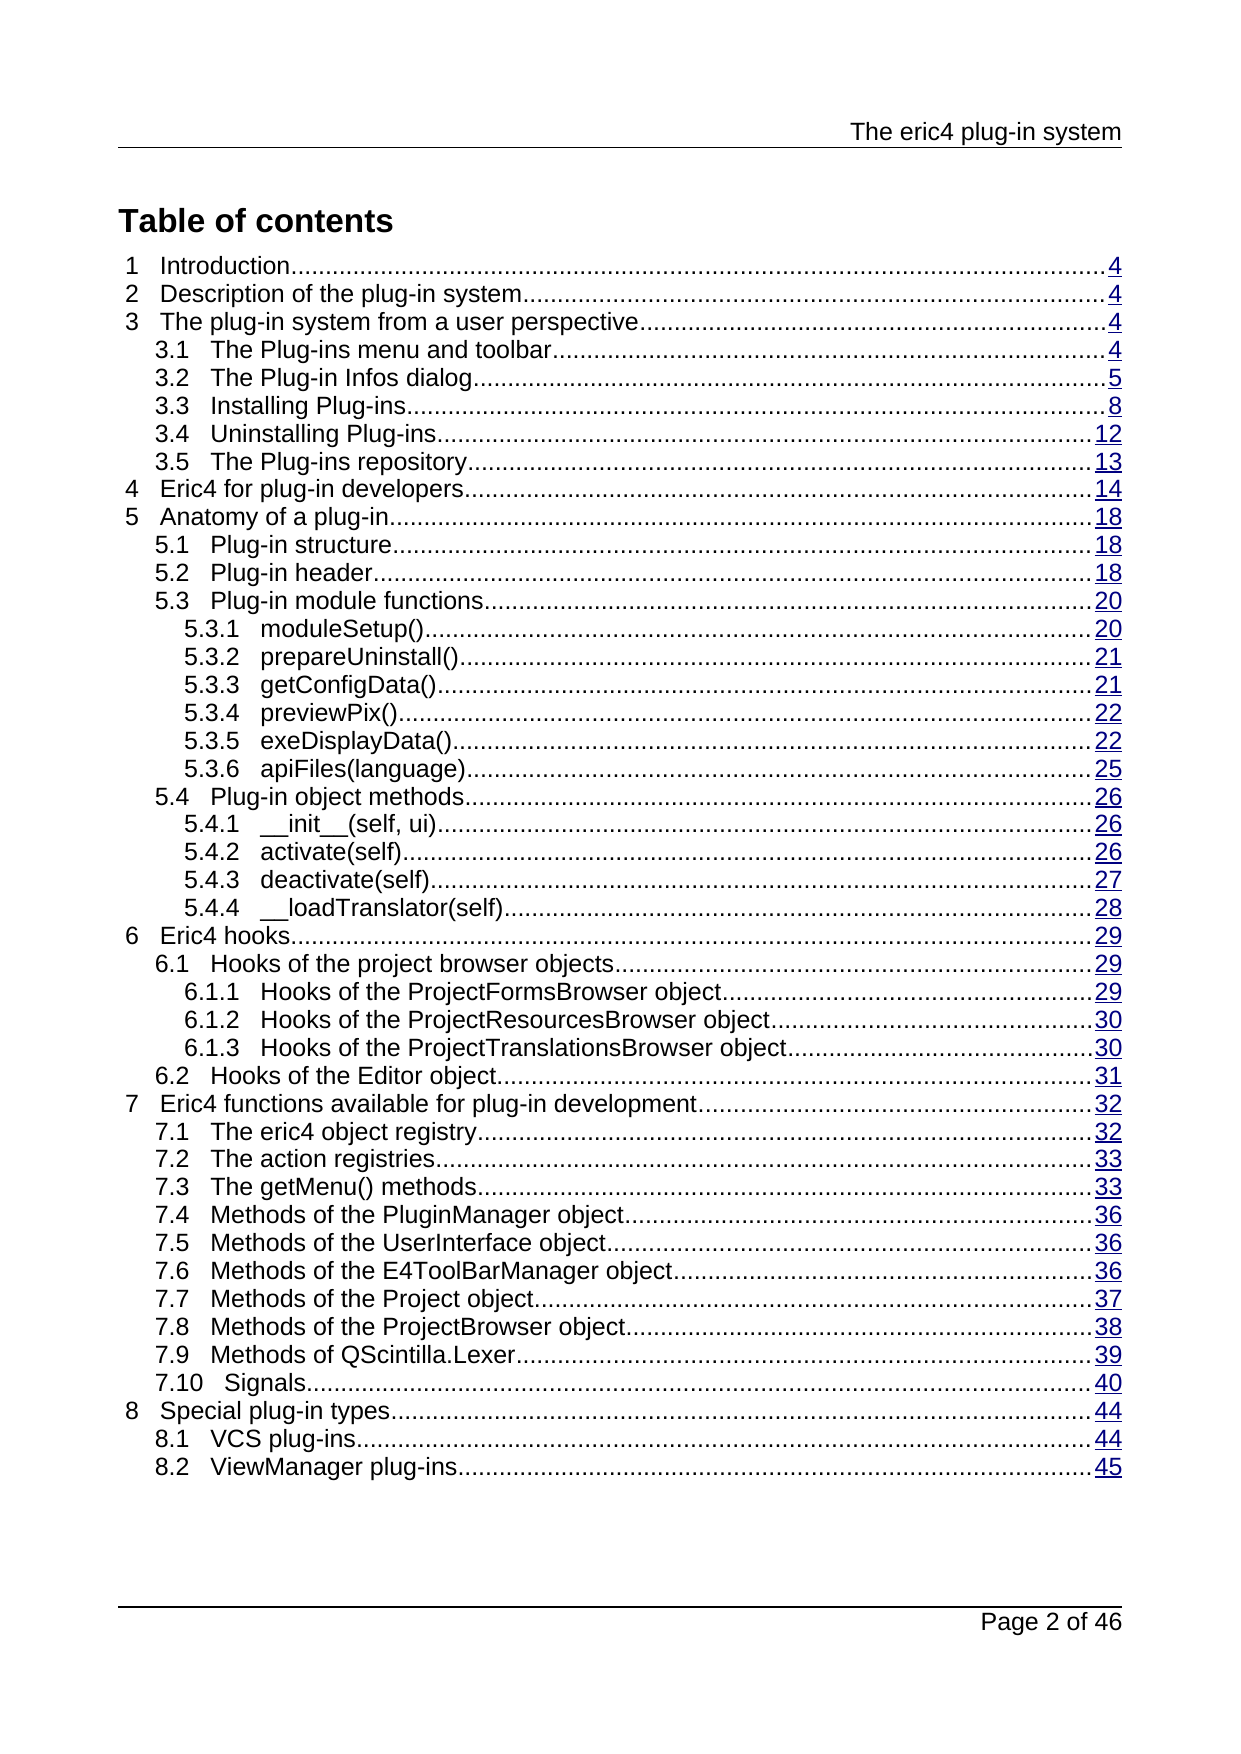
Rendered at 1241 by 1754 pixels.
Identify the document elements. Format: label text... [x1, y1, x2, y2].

text 5.4.4 __loadTranslator(self) 28 [177, 894, 1122, 922]
text 3.2 The Plug-in Infos dialog 5 [148, 363, 1122, 391]
text 7.4 Methods of the PluginManager object 36 [148, 1201, 1122, 1229]
text 5.3.1 moduleSetup() 20 [177, 615, 1122, 643]
text 7.9 Methods of QScintilla.Lexer 39 [148, 1341, 1122, 1368]
text 7.3 The getMenu() methods 33 [148, 1173, 1122, 1201]
text 6.1.3 Hooks of the ProjectTranslationsBrowser object 30 [177, 1033, 1122, 1061]
text 7.7 Methods of the Project object 37 [148, 1285, 1122, 1313]
text 2 Description of the plug-in system 4 [118, 280, 1122, 308]
text 5.3.6 apiFiles(language) 25 [177, 754, 1122, 782]
text 6.2 Hooks of the Editor object 31 [148, 1061, 1122, 1089]
text 5.3.3 getConfigData() 21 [177, 671, 1122, 698]
text 3.1 The Plug-ins menu and toolbar 4 [148, 336, 1122, 363]
text 5.3.5 exeDisplayData() 22 [177, 726, 1122, 754]
text 4 Eric4 for plug-in developers 14 [118, 475, 1122, 503]
text 7.2 The action registries 33 [148, 1145, 1122, 1173]
text 3.4 Uninstalling Plug-ins 12 [148, 419, 1122, 447]
text 5.3 Plug-in module functions 20 [148, 587, 1122, 615]
text 8.1 VCS plug-ins 44 [148, 1424, 1122, 1452]
text 1 Introduction 4 [118, 252, 1122, 280]
text 5.3.2 prepareUninstall() 21 [177, 643, 1122, 671]
text 3 The plug-in system from a user perspective 4 [118, 308, 1122, 336]
text 6 Eric4 hooks 29 [118, 922, 1122, 950]
text 7.10 Signals 40 [148, 1368, 1122, 1396]
text 5 Anatomy of a plug-in 18 [118, 503, 1122, 531]
text 5.1 Plug-in structure 18 [148, 531, 1122, 559]
text 7.1 The eric4 object registry 32 [148, 1117, 1122, 1145]
text 7 Eric4 functions available for plug-in development 32 [118, 1089, 1122, 1117]
text 8 Special plug-in types 44 [118, 1396, 1122, 1424]
text 5.2 Plug-in header 18 [148, 559, 1122, 587]
text 5.4.3 deactivate(self) 27 [177, 866, 1122, 894]
text 5.4 Plug-in object methods 26 [148, 782, 1122, 810]
text 6.1.2 Hooks of the ProjectResourcesBrowser object 30 [177, 1006, 1122, 1033]
text 8.2 ViewManager plug-ins 45 [148, 1452, 1122, 1480]
text 3.5 The Plug-ins repository 13 [148, 447, 1122, 475]
text 6.1 Hooks of the project browser objects 29 [148, 950, 1122, 978]
text 6.1.1 Hooks of the ProjectFormsBrowser object 29 [177, 978, 1122, 1006]
text 7.5 Methods of the UserInterface object 36 [148, 1229, 1122, 1257]
text 7.6 Methods of the E4ToolBarManager object 36 [148, 1257, 1122, 1285]
text 7.8 Methods of the ProjectBrowser object 38 [148, 1313, 1122, 1341]
text 5.3.4 previewPix() 22 [177, 698, 1122, 726]
subtitle Table of contents [118, 202, 1122, 239]
text 5.4.1 __init__(self, ui) 26 [177, 810, 1122, 838]
text 3.3 Installing Plug-ins 8 [148, 391, 1122, 419]
text 5.4.2 activate(self) 26 [177, 838, 1122, 866]
